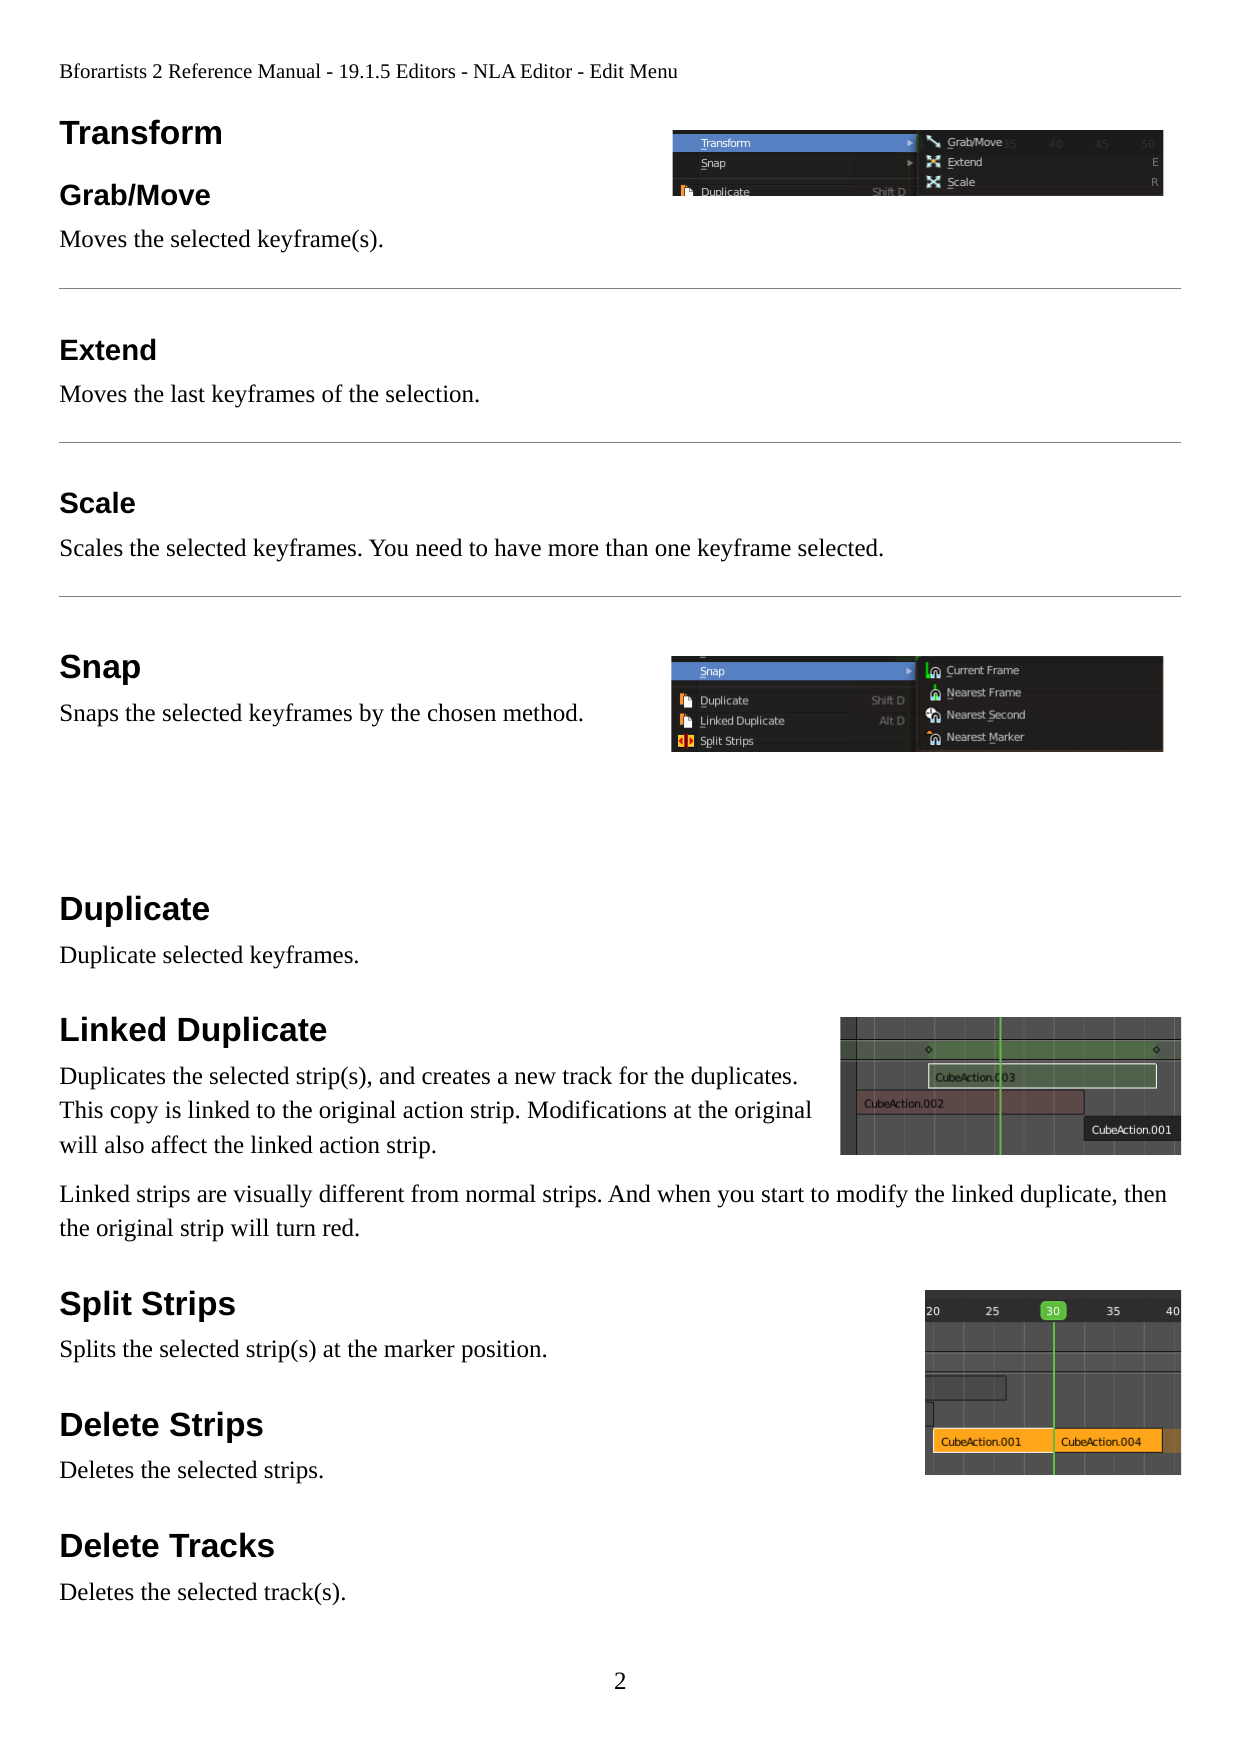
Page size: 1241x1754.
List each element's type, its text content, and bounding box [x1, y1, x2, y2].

subtitle Grab/Move [59, 178, 1181, 212]
subtitle Split Strips [59, 1283, 1181, 1322]
text Moves the selected keyframe(s). [59, 224, 1181, 253]
picture [925, 1290, 1182, 1475]
subtitle Transform [59, 113, 1181, 151]
subtitle Scale [59, 486, 1181, 520]
text Duplicates the selected strip(s), and creates a new track for the duplicates. This copy is linked to the original action strip. Modifications at the original will also affect the linked action strip. [59, 1061, 1181, 1159]
picture [840, 1017, 1182, 1155]
text Scales the selected keyframes. You need to have more than one keyframe selected. [59, 533, 1181, 561]
subtitle Delete Tracks [59, 1526, 1181, 1564]
subtitle Snap [59, 647, 1181, 685]
text Linked strips are visually different from normal strips. And when you start to modify the linked duplicate, then the original strip will turn red. [59, 1179, 1181, 1242]
picture [671, 656, 1164, 752]
text Deletes the selected track(s). [59, 1577, 1181, 1605]
subtitle Extend [59, 332, 1181, 366]
subtitle Linked Duplicate [59, 1010, 1181, 1048]
text Duplicate selected keyframes. [59, 940, 1181, 969]
picture [672, 130, 1164, 196]
subtitle Duplicate [59, 889, 1181, 927]
subtitle Delete Strips [59, 1404, 925, 1443]
text Moves the last keyframes of the selection. [59, 379, 1181, 407]
text Splits the selected strip(s) at the marker position. [59, 1334, 925, 1363]
text Deletes the selected strips. [59, 1456, 1181, 1484]
text Snaps the selected keyframes by the chosen method. [59, 698, 671, 727]
